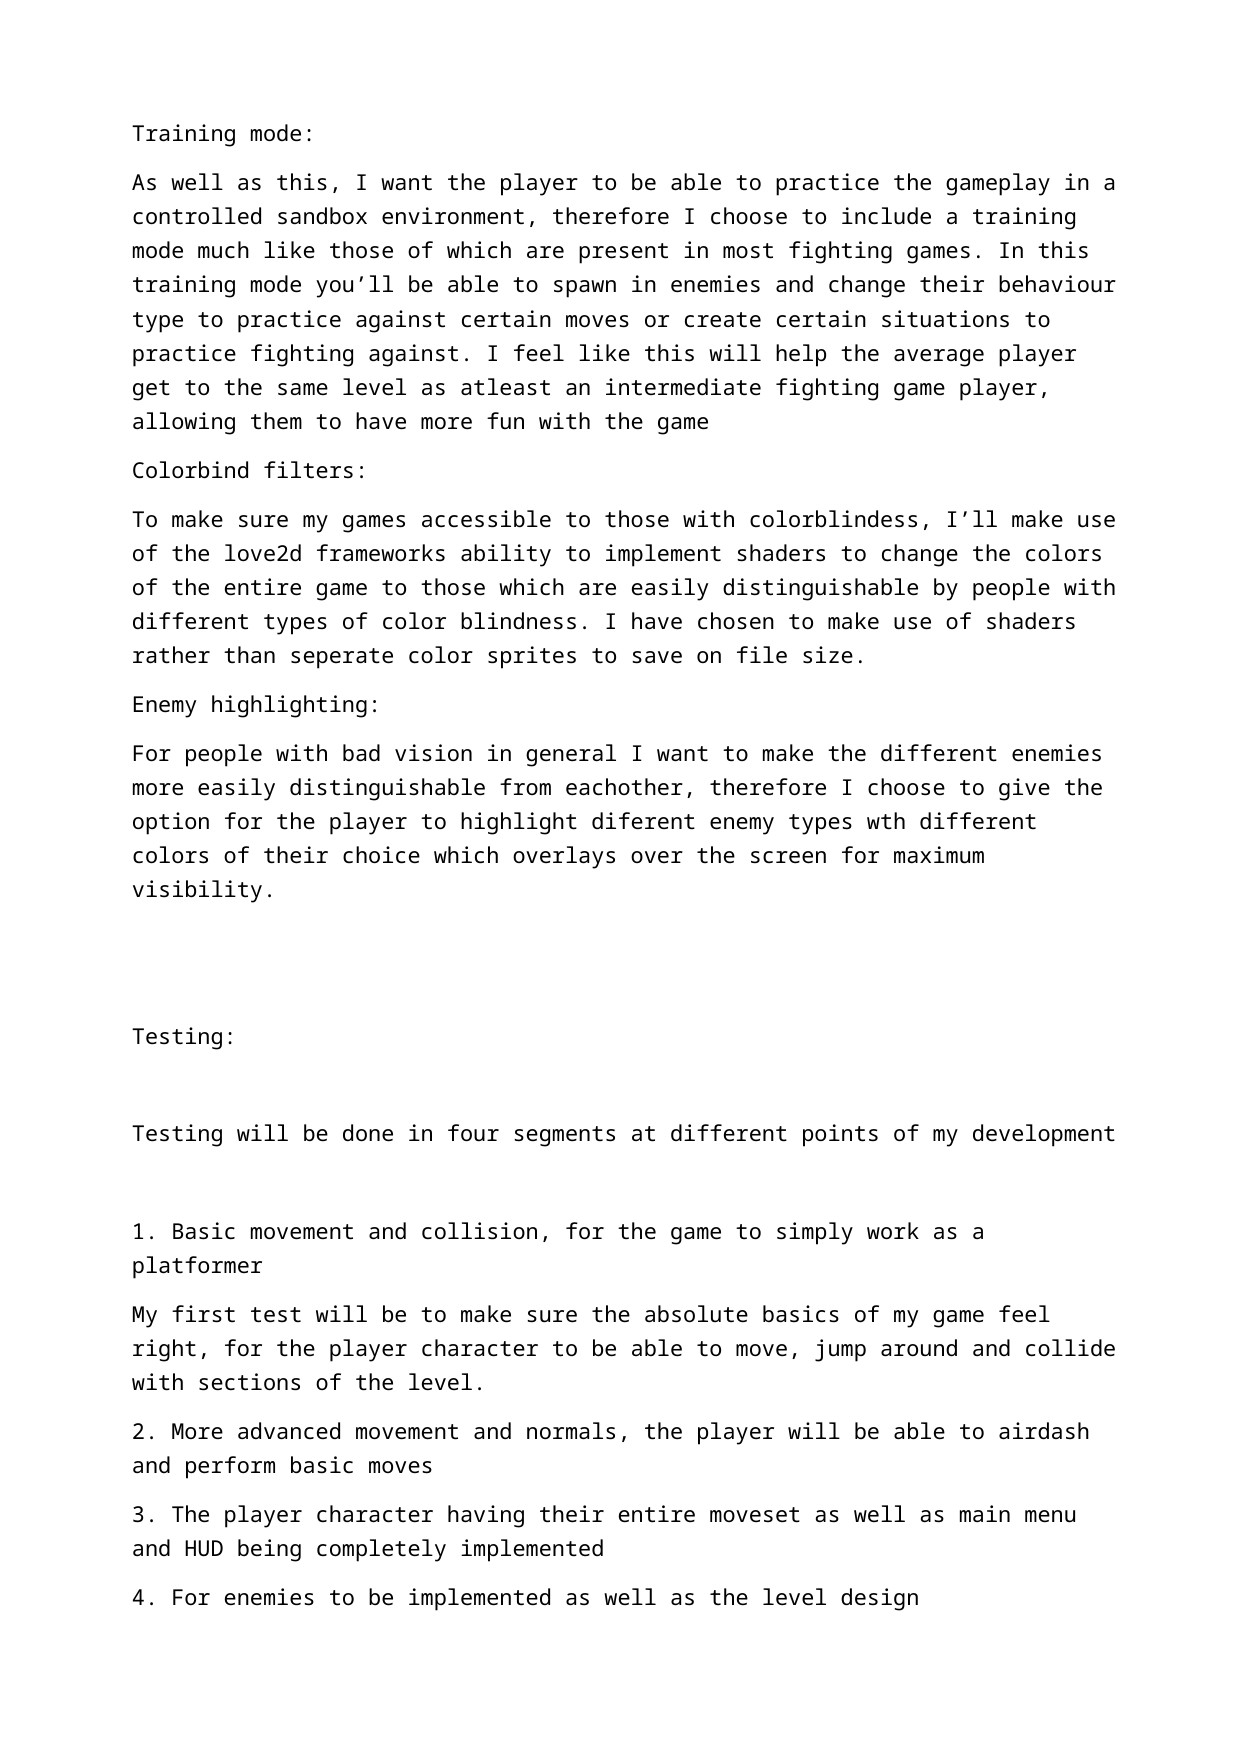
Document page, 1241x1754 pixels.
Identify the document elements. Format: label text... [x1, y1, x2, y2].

text Training mode: [132, 118, 1122, 148]
text Testing will be done in four segments at different points of my development [132, 1118, 1122, 1148]
text 1. Basic movement and collision, for the game to simply work as a platformer [132, 1216, 1122, 1279]
text Testing: [132, 1021, 1122, 1050]
text To make sure my games accessible to those with colorblindess, I’ll make use of the love2d frameworks ability to implement shaders to change the colors of the entire game to those which are easily distinguishable by people with different types of color blindness. I have chosen to make use of shaders rather than seperate color sprites to save on file size. [132, 503, 1122, 670]
text As well as this, I want the player to be able to practice the gameplay in a controlled sandbox environment, therefore I choose to include a training mode much like those of which are present in most fighting games. In this training mode you’ll be able to spawn in enemies and change their behaviour type to practice against certain moves or create certain situations to practice fighting against. I feel like this will help the average player get to the same level as atleast an intermediate fighting game player, allowing them to have more fun with the game [132, 167, 1122, 436]
text 2. More advanced movement and normals, the player will be able to airdash and perform basic moves [132, 1416, 1122, 1479]
text Colorbind filters: [132, 455, 1122, 484]
text My first test will be to make sure the absolute basics of my game feel right, for the player character to be able to move, jump around and collide with sections of the level. [132, 1298, 1122, 1397]
text Enemy highlighting: [132, 689, 1122, 719]
text 3. The player character having their entire moveset as well as main menu and HUD being completely implemented [132, 1498, 1122, 1562]
text For people with bad vision in general I want to make the different enemies more easily distinguishable from eachother, therefore I choose to give the option for the player to highlight diferent enemy types wth different colors of their choice which overlays over the screen for maximum visibility. [132, 738, 1122, 904]
text 4. For enemies to be implemented as well as the level design [132, 1581, 1122, 1611]
